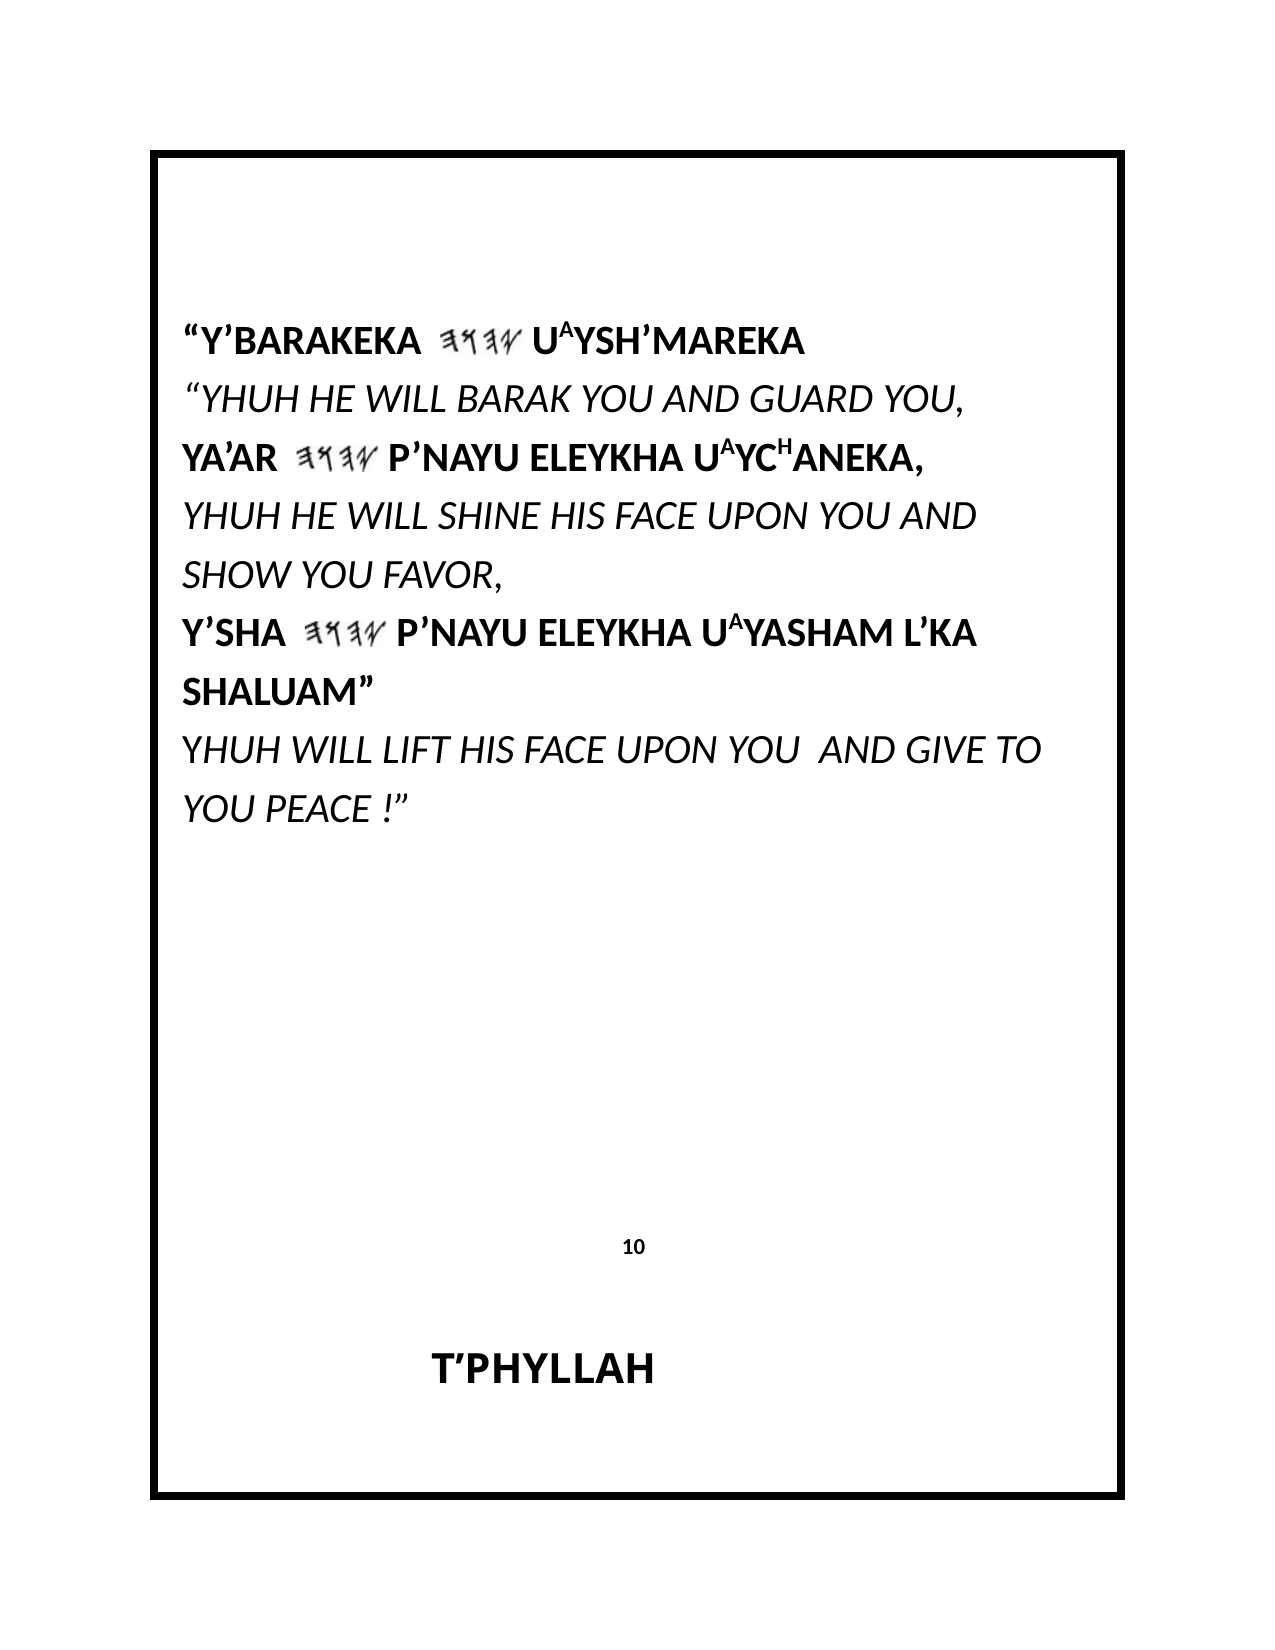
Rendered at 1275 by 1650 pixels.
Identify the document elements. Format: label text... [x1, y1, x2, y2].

text 10 [182, 1232, 1093, 1260]
text “Y’BARAKEKA UAYSH’MAREKA “YHUH HE WILL BARAK YOU AND GUARD YOU, YA’AR P’NAYU ELEYKHA UAYCHANEKA, YHUH HE WILL SHINE HIS FACE UPON YOU AND SHOW YOU FAVOR, Y’SHA P’NAYU ELEYKHA UAYASHAM L’KA SHALUAM” YHUH WILL LIFT HIS FACE UPON YOU AND GIVE TO YOU PEACE !” [182, 314, 1093, 832]
text T’PHYLLAH [182, 1339, 1093, 1396]
